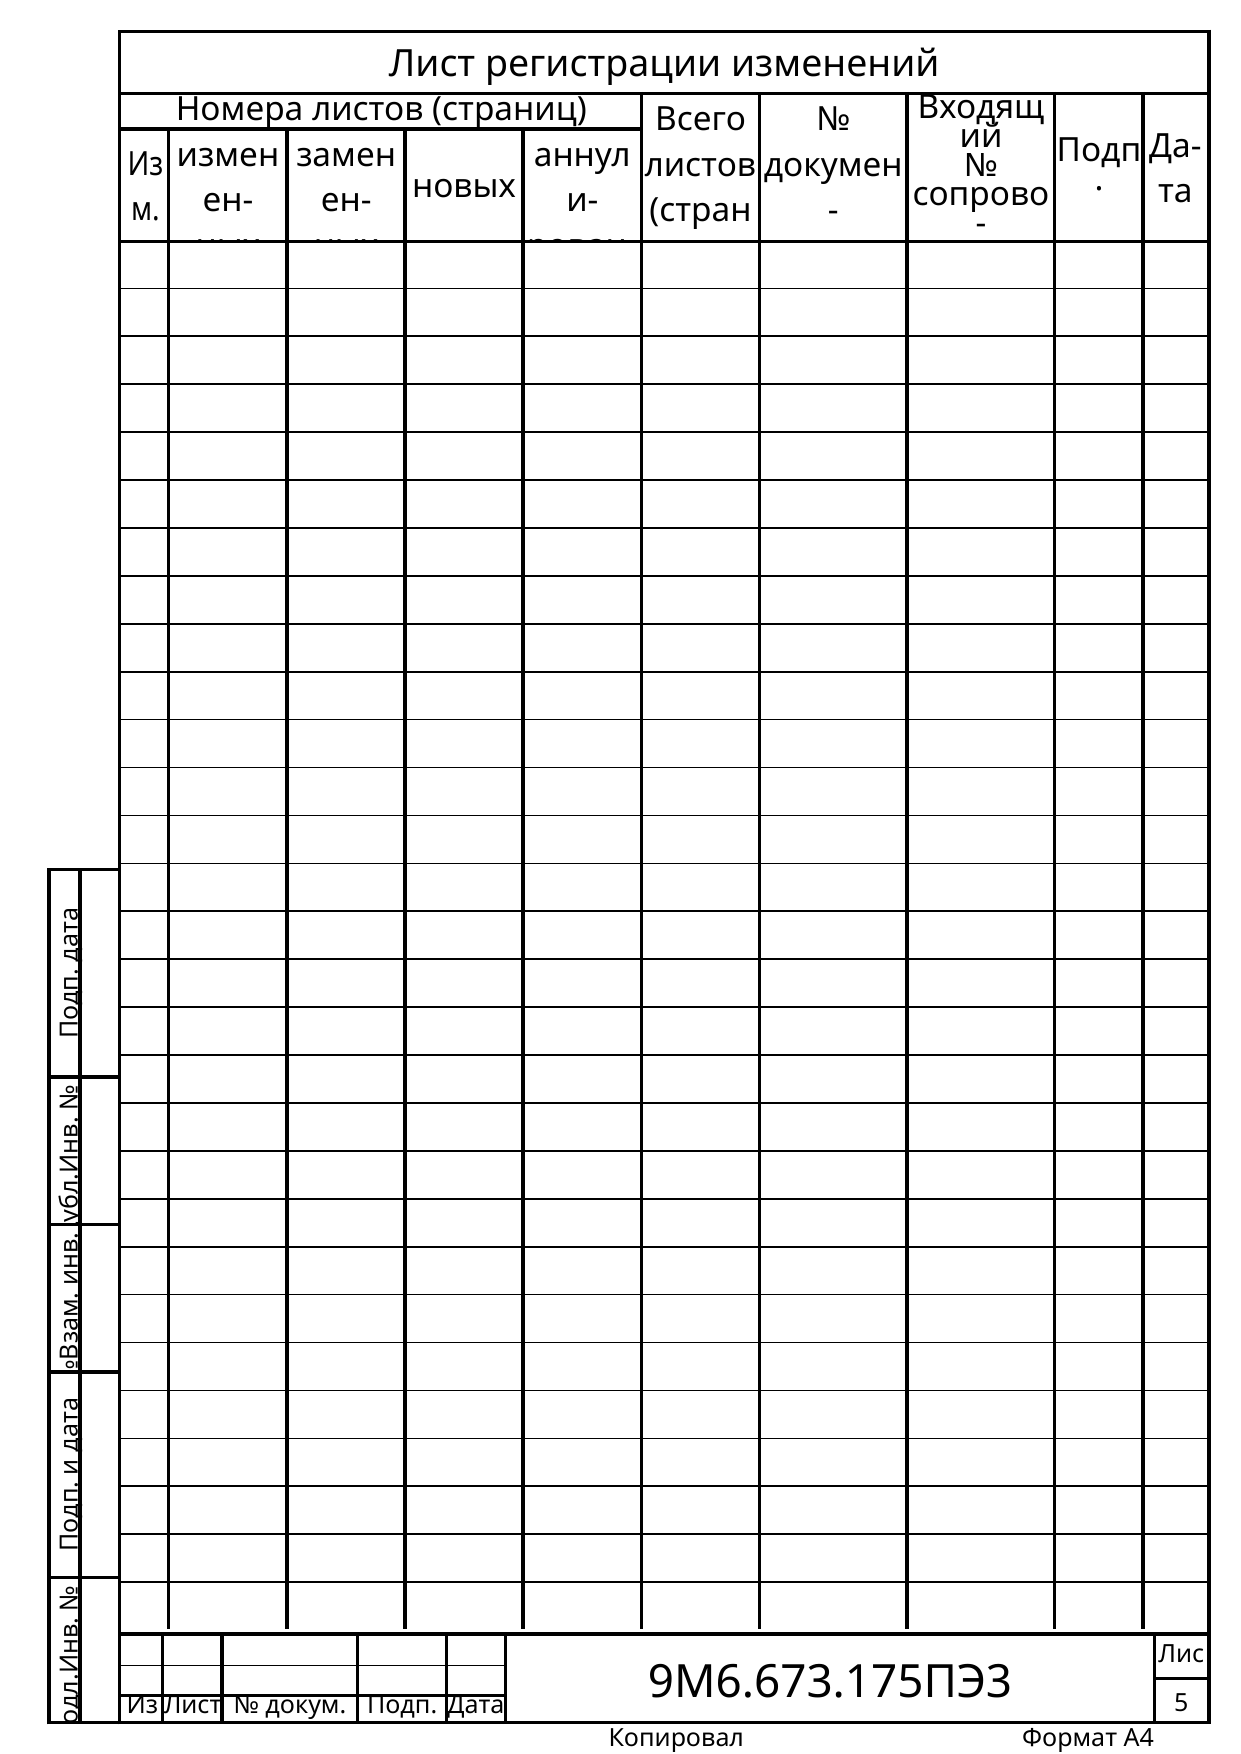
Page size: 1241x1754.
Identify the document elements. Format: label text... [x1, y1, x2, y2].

table_cell [170, 1104, 285, 1150]
table_cell [407, 1008, 521, 1054]
table_header [164, 1636, 220, 1665]
table_cell [909, 337, 1053, 383]
table_cell [643, 1535, 758, 1581]
table_cell [170, 816, 285, 862]
table_cell [407, 912, 521, 958]
table_cell [1145, 577, 1207, 623]
table_cell [1145, 864, 1207, 910]
table_cell [643, 289, 758, 335]
table_cell [525, 1248, 640, 1294]
table_cell [121, 1104, 167, 1150]
table_cell [525, 481, 640, 527]
table_cell [1145, 385, 1207, 431]
table_cell 5 [1156, 1680, 1207, 1721]
table_cell [525, 529, 640, 575]
table_cell [121, 481, 167, 527]
table_cell [289, 1008, 403, 1054]
table_cell [289, 1104, 403, 1150]
table_cell [289, 1248, 403, 1294]
table_cell [1145, 1535, 1207, 1581]
table_cell [407, 289, 521, 335]
table_cell [643, 625, 758, 671]
table_cell [1056, 1104, 1141, 1150]
table_cell [1056, 720, 1141, 767]
table_cell [1145, 1391, 1207, 1437]
table_cell [121, 337, 167, 383]
table_cell [407, 1535, 521, 1581]
table_cell [289, 1200, 403, 1246]
table_cell [1056, 1008, 1141, 1054]
table_header Подп. дата [51, 871, 78, 1075]
table_cell [761, 673, 905, 719]
table_cell [909, 960, 1053, 1006]
table_cell [909, 720, 1053, 767]
table_cell [121, 1056, 167, 1102]
table_cell [643, 1439, 758, 1485]
table_cell [909, 1343, 1053, 1389]
table_cell [525, 625, 640, 671]
table_cell Да- та [1145, 95, 1207, 239]
table_cell [121, 1008, 167, 1054]
table_cell [909, 625, 1053, 671]
table_cell [121, 577, 167, 623]
table_cell [909, 1391, 1053, 1437]
table_cell Изм. [130, 1697, 139, 1710]
table_cell [289, 481, 403, 527]
table_cell [407, 529, 521, 575]
table_cell [643, 960, 758, 1006]
table_cell [1145, 1487, 1207, 1533]
table_cell [525, 1295, 640, 1342]
table_cell [407, 960, 521, 1006]
table_cell [1145, 673, 1207, 719]
table_cell [761, 1056, 905, 1102]
table_cell [761, 433, 905, 479]
table_cell [909, 1439, 1053, 1485]
table_cell [407, 1343, 521, 1389]
table_cell [761, 864, 905, 910]
table_cell [909, 864, 1053, 910]
table_cell [289, 243, 403, 287]
table_cell [1056, 337, 1141, 383]
table_cell [407, 673, 521, 719]
table_cell [170, 529, 285, 575]
table_header [82, 871, 118, 1075]
table_cell [643, 673, 758, 719]
table_cell [289, 1535, 403, 1581]
table_cell [170, 337, 285, 383]
table_cell [121, 1439, 167, 1485]
table_cell [1145, 1295, 1207, 1342]
table_cell [407, 243, 521, 287]
table_cell [909, 1200, 1053, 1246]
table_cell [909, 1152, 1053, 1198]
table_cell [170, 912, 285, 958]
table_cell [643, 1008, 758, 1054]
table_cell Изм. [121, 1697, 161, 1721]
table_cell [525, 1200, 640, 1246]
table_cell [121, 1295, 167, 1342]
table_cell [121, 1152, 167, 1198]
table_cell [289, 673, 403, 719]
table_cell [1056, 577, 1141, 623]
table_cell [170, 1008, 285, 1054]
table_cell Инв. № подл. [51, 1579, 78, 1721]
table_cell [643, 1343, 758, 1389]
table_cell [170, 864, 285, 910]
table_cell [761, 1439, 905, 1485]
table_cell [407, 1056, 521, 1102]
table_cell [407, 1295, 521, 1342]
table_cell [1056, 1152, 1141, 1198]
table_cell [121, 1200, 167, 1246]
table_cell [407, 1200, 521, 1246]
table_cell [170, 720, 285, 767]
table_cell Изм. [121, 131, 167, 239]
table_cell [643, 385, 758, 431]
table_cell [525, 768, 640, 814]
table_cell [121, 768, 167, 814]
table_cell [525, 720, 640, 767]
table_cell [761, 529, 905, 575]
table_cell [761, 1535, 905, 1581]
table_cell [170, 1248, 285, 1294]
table_cell [121, 243, 167, 287]
table_cell [1056, 1487, 1141, 1533]
table_cell [909, 1056, 1053, 1102]
table_cell [1145, 289, 1207, 335]
table_cell [761, 1152, 905, 1198]
table_cell [289, 1439, 403, 1485]
table_cell [289, 1295, 403, 1342]
table_header [224, 1636, 356, 1665]
table_cell [643, 1295, 758, 1342]
table_cell [643, 1583, 758, 1629]
table_cell [289, 1343, 403, 1389]
table_cell [1056, 1295, 1141, 1342]
table_cell [643, 768, 758, 814]
table_cell [407, 816, 521, 862]
table_cell [1145, 960, 1207, 1006]
table_cell [643, 529, 758, 575]
table_cell [289, 529, 403, 575]
table_cell [170, 1343, 285, 1389]
table_cell [1145, 1200, 1207, 1246]
table_cell [170, 385, 285, 431]
table_cell [1056, 864, 1141, 910]
table_cell [121, 1583, 167, 1629]
table_header [448, 1636, 504, 1665]
table_cell [170, 1295, 285, 1342]
table_cell [909, 433, 1053, 479]
table_cell [761, 625, 905, 671]
table_cell [761, 1487, 905, 1533]
table_cell [643, 1200, 758, 1246]
table_cell [761, 1583, 905, 1629]
table_cell [82, 1579, 118, 1721]
table_cell [643, 720, 758, 767]
table_cell Подп. [1056, 95, 1141, 239]
table_cell [121, 289, 167, 335]
table_cell [909, 1295, 1053, 1342]
table_cell [525, 1056, 640, 1102]
table_cell [1145, 337, 1207, 383]
table_cell [1056, 816, 1141, 862]
table_cell [643, 912, 758, 958]
table_cell [761, 1295, 905, 1342]
table_cell [1056, 673, 1141, 719]
table_cell [1056, 1248, 1141, 1294]
table_cell Подп. [359, 1697, 445, 1721]
table_cell [448, 1666, 504, 1694]
table_cell [1056, 243, 1141, 287]
table_cell [170, 768, 285, 814]
table_cell [525, 1487, 640, 1533]
table_cell [909, 243, 1053, 287]
table_cell [1056, 1391, 1141, 1437]
table_cell [407, 864, 521, 910]
table_cell [1145, 912, 1207, 958]
table_cell [407, 1487, 521, 1533]
table_cell [121, 1535, 167, 1581]
table_cell [359, 1666, 445, 1694]
table_cell [407, 1104, 521, 1150]
table_cell [82, 1374, 118, 1576]
table_cell [170, 1439, 285, 1485]
table_cell [909, 385, 1053, 431]
table_cell [909, 673, 1053, 719]
table_header [121, 1636, 161, 1665]
table_cell [164, 1666, 220, 1694]
table_cell [170, 1056, 285, 1102]
table_cell [643, 1152, 758, 1198]
table_cell [407, 625, 521, 671]
table_cell [407, 1439, 521, 1485]
table_cell Входящий № сопрово- дительно- го докум. и дата [909, 95, 1053, 239]
table_cell [525, 385, 640, 431]
table_cell № докумен- та [761, 95, 905, 239]
table_cell [525, 337, 640, 383]
table_cell [1145, 625, 1207, 671]
table_cell [121, 864, 167, 910]
table_header Лист регистрации изменений [121, 33, 1207, 92]
table_cell [121, 1666, 161, 1694]
table_cell заменен- ных [289, 131, 403, 239]
table_cell [1056, 1056, 1141, 1102]
table_cell [1056, 529, 1141, 575]
table_cell [761, 1200, 905, 1246]
table_cell [121, 960, 167, 1006]
table_cell [643, 481, 758, 527]
table_cell [761, 1248, 905, 1294]
table_cell [170, 577, 285, 623]
table_cell [643, 1391, 758, 1437]
table_cell [525, 1008, 640, 1054]
table_cell [1056, 1583, 1141, 1629]
table_cell [1145, 1008, 1207, 1054]
table_cell [525, 1104, 640, 1150]
table_cell [1056, 960, 1141, 1006]
table_cell [761, 243, 905, 287]
table_cell [82, 1079, 118, 1223]
table_cell Дата [448, 1697, 504, 1721]
table_cell [525, 816, 640, 862]
table_cell [289, 1391, 403, 1437]
table_cell [761, 912, 905, 958]
table_cell [761, 768, 905, 814]
table_cell [121, 720, 167, 767]
table_cell [1145, 1104, 1207, 1150]
table_cell [289, 289, 403, 335]
table_cell [1145, 720, 1207, 767]
table_cell [761, 1104, 905, 1150]
table_cell изменен- ных [170, 131, 285, 239]
table_cell [525, 243, 640, 287]
table_cell [289, 768, 403, 814]
table_cell [289, 433, 403, 479]
table_cell [170, 625, 285, 671]
table_cell [289, 816, 403, 862]
table_cell [121, 1391, 167, 1437]
table_cell [909, 912, 1053, 958]
table_cell [289, 577, 403, 623]
table_cell [761, 289, 905, 335]
table_cell [407, 768, 521, 814]
table_cell [289, 720, 403, 767]
table_header 9М6.673.175ПЭ3 [507, 1636, 1153, 1721]
table_cell [407, 1152, 521, 1198]
table_cell [525, 673, 640, 719]
table_cell [170, 1391, 285, 1437]
table_cell [761, 481, 905, 527]
table_cell [761, 577, 905, 623]
table_cell Взам. инв. № [51, 1226, 78, 1370]
table_cell [170, 960, 285, 1006]
table_cell [289, 912, 403, 958]
table_cell [525, 960, 640, 1006]
table_cell [643, 1487, 758, 1533]
table_cell Подп. и дата [51, 1374, 78, 1576]
table_cell [1056, 481, 1141, 527]
table_cell № докум. [224, 1697, 356, 1721]
table_cell [170, 243, 285, 287]
table_cell [224, 1666, 356, 1694]
table_cell [170, 1535, 285, 1581]
table_header Лист [1156, 1636, 1207, 1677]
table_cell [170, 1583, 285, 1629]
table_cell [289, 1583, 403, 1629]
table_cell [170, 481, 285, 527]
table_cell [407, 720, 521, 767]
table_cell [643, 577, 758, 623]
table_cell [643, 1056, 758, 1102]
table_cell [761, 337, 905, 383]
table_cell [909, 768, 1053, 814]
table_cell [289, 1152, 403, 1198]
table_cell [121, 1343, 167, 1389]
table_cell [121, 1248, 167, 1294]
table_cell [909, 1008, 1053, 1054]
table_cell [1056, 1200, 1141, 1246]
table_cell [1056, 1439, 1141, 1485]
table_cell [121, 625, 167, 671]
table_cell [1145, 1056, 1207, 1102]
table_cell [1056, 1343, 1141, 1389]
table_cell Номера листов (страниц) [121, 95, 640, 127]
table_cell [1056, 1535, 1141, 1581]
table_cell [289, 385, 403, 431]
table_cell [761, 960, 905, 1006]
table_cell [909, 1583, 1053, 1629]
table_cell [170, 1152, 285, 1198]
table_cell [643, 816, 758, 862]
table_cell [909, 577, 1053, 623]
table_cell [407, 481, 521, 527]
table_cell [525, 1583, 640, 1629]
table_cell [170, 1487, 285, 1533]
table_cell [121, 912, 167, 958]
table_cell [525, 1343, 640, 1389]
table_cell [525, 1439, 640, 1485]
table_cell [909, 1104, 1053, 1150]
table_cell [407, 577, 521, 623]
table_cell [1145, 1583, 1207, 1629]
table_cell [643, 337, 758, 383]
table_cell Инв. № дубл. [51, 1079, 78, 1223]
table_cell [1145, 768, 1207, 814]
table_cell [407, 1391, 521, 1437]
table_cell [289, 1487, 403, 1533]
table_cell [1145, 816, 1207, 862]
table_cell [121, 529, 167, 575]
table_cell [1056, 625, 1141, 671]
table_cell [121, 433, 167, 479]
table_cell [82, 1226, 118, 1370]
table_cell [525, 1391, 640, 1437]
table_cell [1145, 1343, 1207, 1389]
table_cell [909, 529, 1053, 575]
table_cell [407, 385, 521, 431]
table_cell [1056, 433, 1141, 479]
table_cell [909, 289, 1053, 335]
table_cell [643, 864, 758, 910]
table_cell [407, 1583, 521, 1629]
table_cell [761, 816, 905, 862]
table_cell [1145, 243, 1207, 287]
table_cell [170, 673, 285, 719]
table_cell [525, 577, 640, 623]
table_cell [643, 1104, 758, 1150]
table_cell [525, 289, 640, 335]
table_cell [525, 1535, 640, 1581]
table_cell [1056, 912, 1141, 958]
table_cell [525, 1152, 640, 1198]
table_cell [289, 337, 403, 383]
table_cell [289, 960, 403, 1006]
table_header [359, 1636, 445, 1665]
table_cell [1145, 1248, 1207, 1294]
table_cell [1056, 289, 1141, 335]
table_cell аннули- рован- ных [525, 131, 640, 239]
table_cell [761, 720, 905, 767]
table_cell [761, 385, 905, 431]
table_cell [525, 912, 640, 958]
table_cell [121, 673, 167, 719]
table_cell [170, 433, 285, 479]
table_cell [909, 481, 1053, 527]
table_cell новых [407, 131, 521, 239]
table_cell [289, 1056, 403, 1102]
table_cell [407, 433, 521, 479]
table_cell [761, 1391, 905, 1437]
table_cell [643, 1248, 758, 1294]
table_cell [1145, 433, 1207, 479]
table_cell [909, 1487, 1053, 1533]
table_cell [121, 1487, 167, 1533]
table_cell [121, 816, 167, 862]
table_cell [1145, 1439, 1207, 1485]
table_cell [121, 385, 167, 431]
table_cell [170, 289, 285, 335]
table_cell [525, 864, 640, 910]
table_cell [1056, 385, 1141, 431]
table_cell [1145, 1152, 1207, 1198]
table_cell [643, 243, 758, 287]
table_cell [909, 1535, 1053, 1581]
table_cell [909, 816, 1053, 862]
table_cell Лист [164, 1697, 220, 1721]
table_cell [761, 1343, 905, 1389]
table_cell [407, 337, 521, 383]
table_cell [761, 1008, 905, 1054]
table_cell Всего листов (страниц) в докум. [643, 95, 758, 239]
table_cell [1145, 529, 1207, 575]
table_cell [289, 864, 403, 910]
table_cell [1056, 768, 1141, 814]
table_cell [909, 1248, 1053, 1294]
table_cell [525, 433, 640, 479]
table_cell [643, 433, 758, 479]
table_cell [170, 1200, 285, 1246]
table_cell [1145, 481, 1207, 527]
table_cell [289, 625, 403, 671]
table_cell [407, 1248, 521, 1294]
